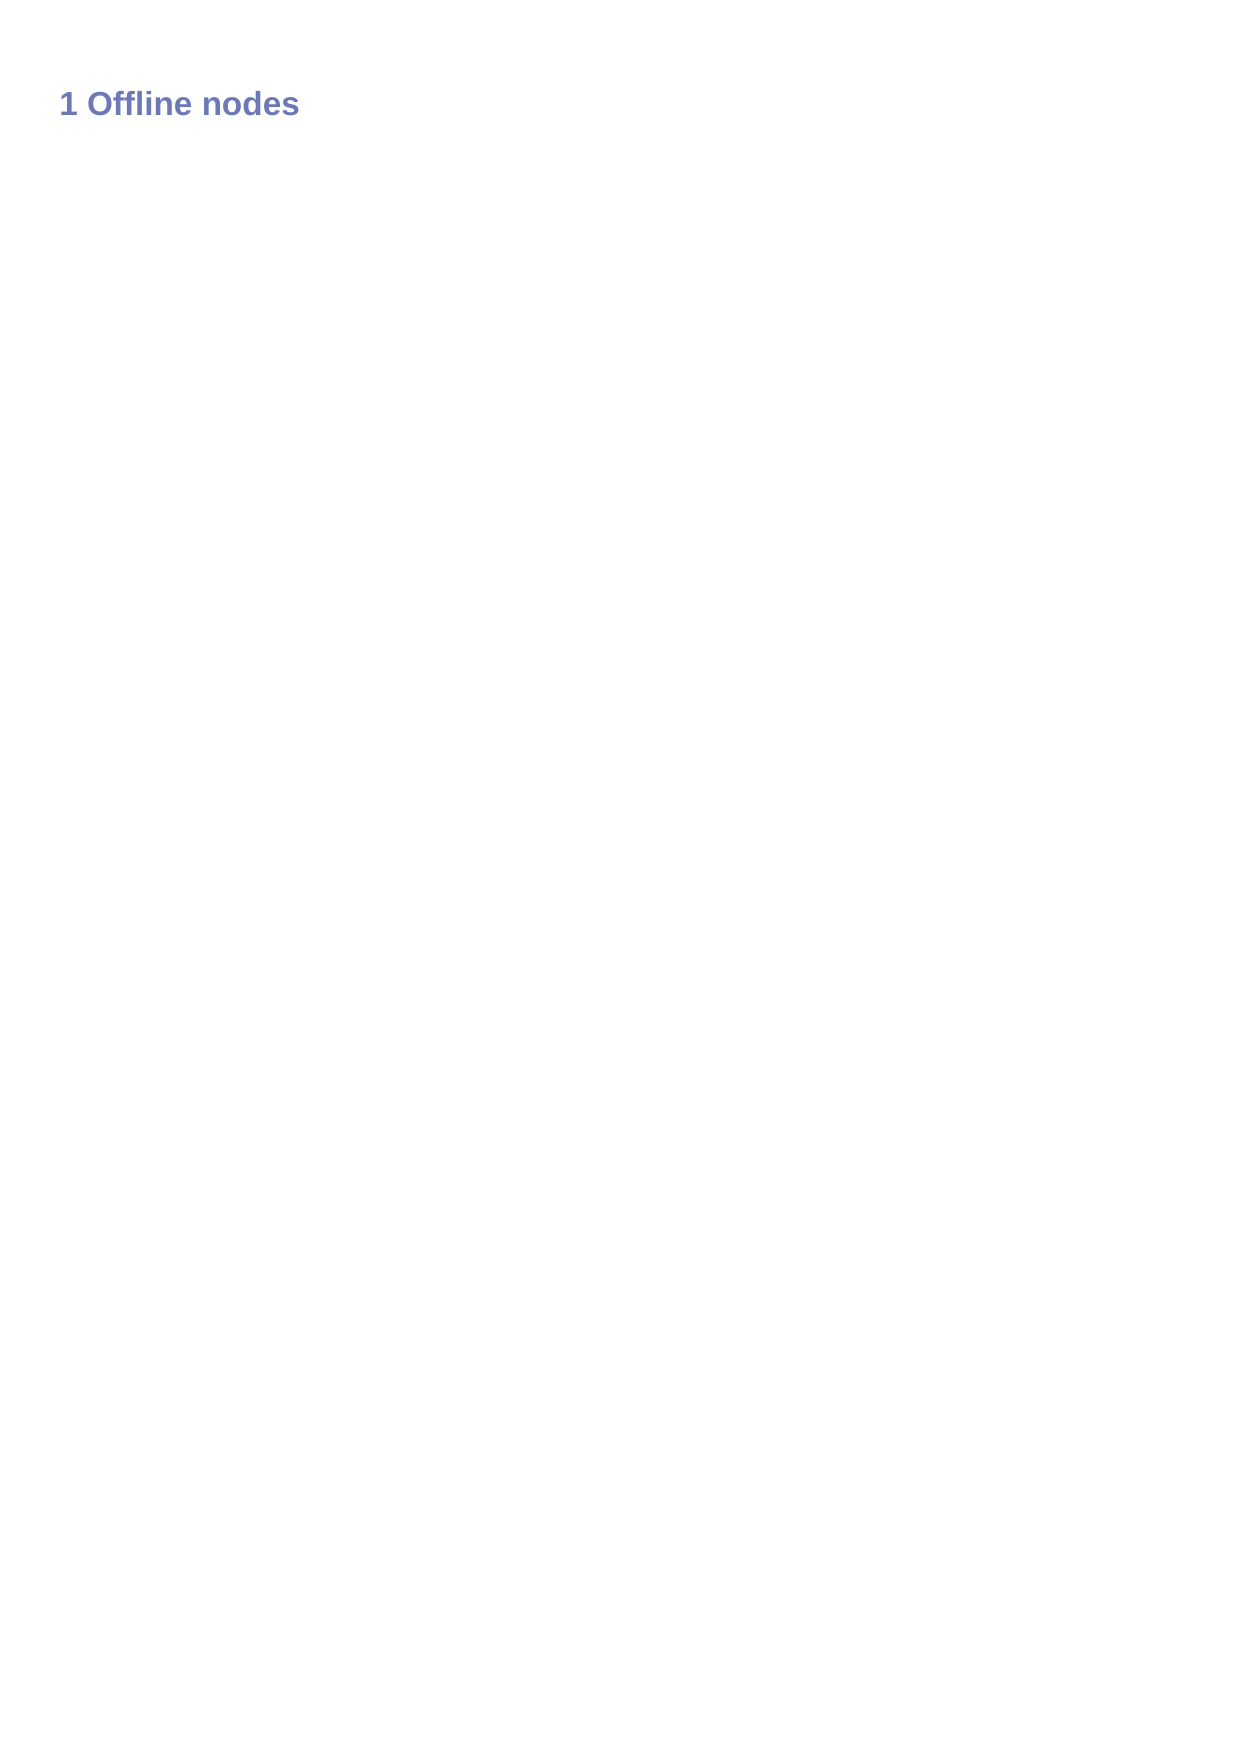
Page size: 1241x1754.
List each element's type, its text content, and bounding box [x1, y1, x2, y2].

subtitle Offline nodes [59, 84, 1181, 122]
